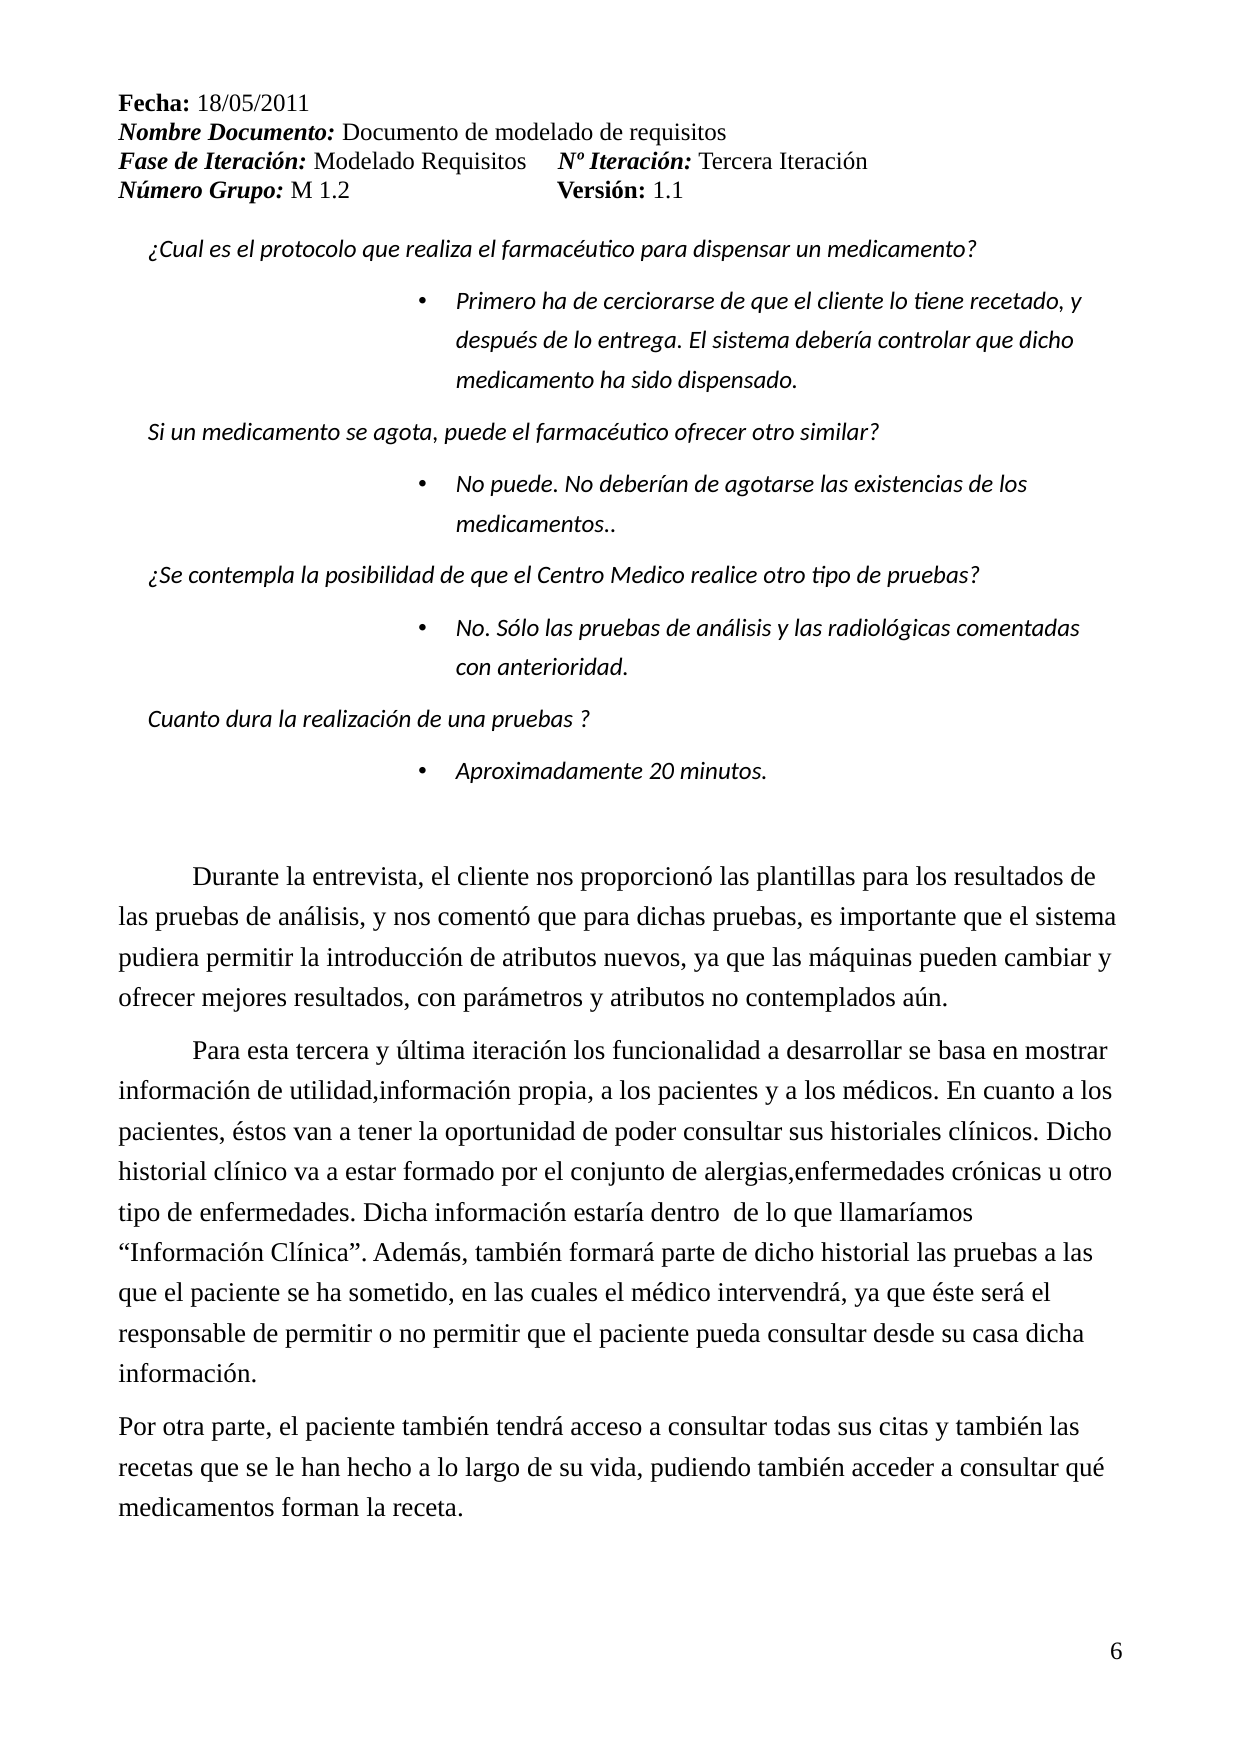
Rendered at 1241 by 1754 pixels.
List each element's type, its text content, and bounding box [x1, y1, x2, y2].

text Para esta tercera y última iteración los funcionalidad a desarrollar se basa en mostrar información de utilidad,información propia, a los pacientes y a los médicos. En cuanto a los pacientes, éstos van a tener la oportunidad de poder consultar sus historiales clínicos. Dicho historial clínico va a estar formado por el conjunto de alergias,enfermedades crónicas u otro tipo de enfermedades. Dicha información estaría dentro de lo que llamaríamos “Información Clínica”. Además, también formará parte de dicho historial las pruebas a las que el paciente se ha sometido, en las cuales el médico intervendrá, ya que éste será el responsable de permitir o no permitir que el paciente pueda consultar desde su casa dicha información. [118, 1034, 1122, 1388]
text Si un medicamento se agota, puede el farmacéutico ofrecer otro similar? [118, 416, 1122, 447]
text ¿Cual es el protocolo que realiza el farmacéutico para dispensar un medicamento? [118, 233, 1122, 263]
text Durante la entrevista, el cliente nos proporcionó las plantillas para los resultados de las pruebas de análisis, y nos comentó que para dichas pruebas, es importante que el sistema pudiera permitir la introducción de atributos nuevos, ya que las máquinas pueden cambiar y ofrecer mejores resultados, con parámetros y atributos no contemplados aún. [118, 860, 1122, 1012]
text Cuanto dura la realización de una pruebas ? [118, 703, 1122, 734]
text ¿Se contempla la posibilidad de que el Centro Medico realice otro tipo de pruebas? [118, 560, 1122, 590]
text Por otra parte, el paciente también tendrá acceso a consultar todas sus citas y también las recetas que se le han hecho a lo largo de su vida, pudiendo también acceder a consultar qué medicamentos forman la receta. [118, 1410, 1122, 1522]
list No. Sólo las pruebas de análisis y las radiológicas comentadas con anterioridad. [418, 612, 1122, 682]
list No puede. No deberían de agotarse las existencias de los medicamentos.. [418, 468, 1122, 538]
list Aproximadamente 20 minutos. [418, 755, 1122, 786]
list Primero ha de cerciorarse de que el cliente lo tiene recetado, y después de lo entrega. El sistema debería controlar que dicho medicamento ha sido dispensado. [418, 285, 1122, 395]
